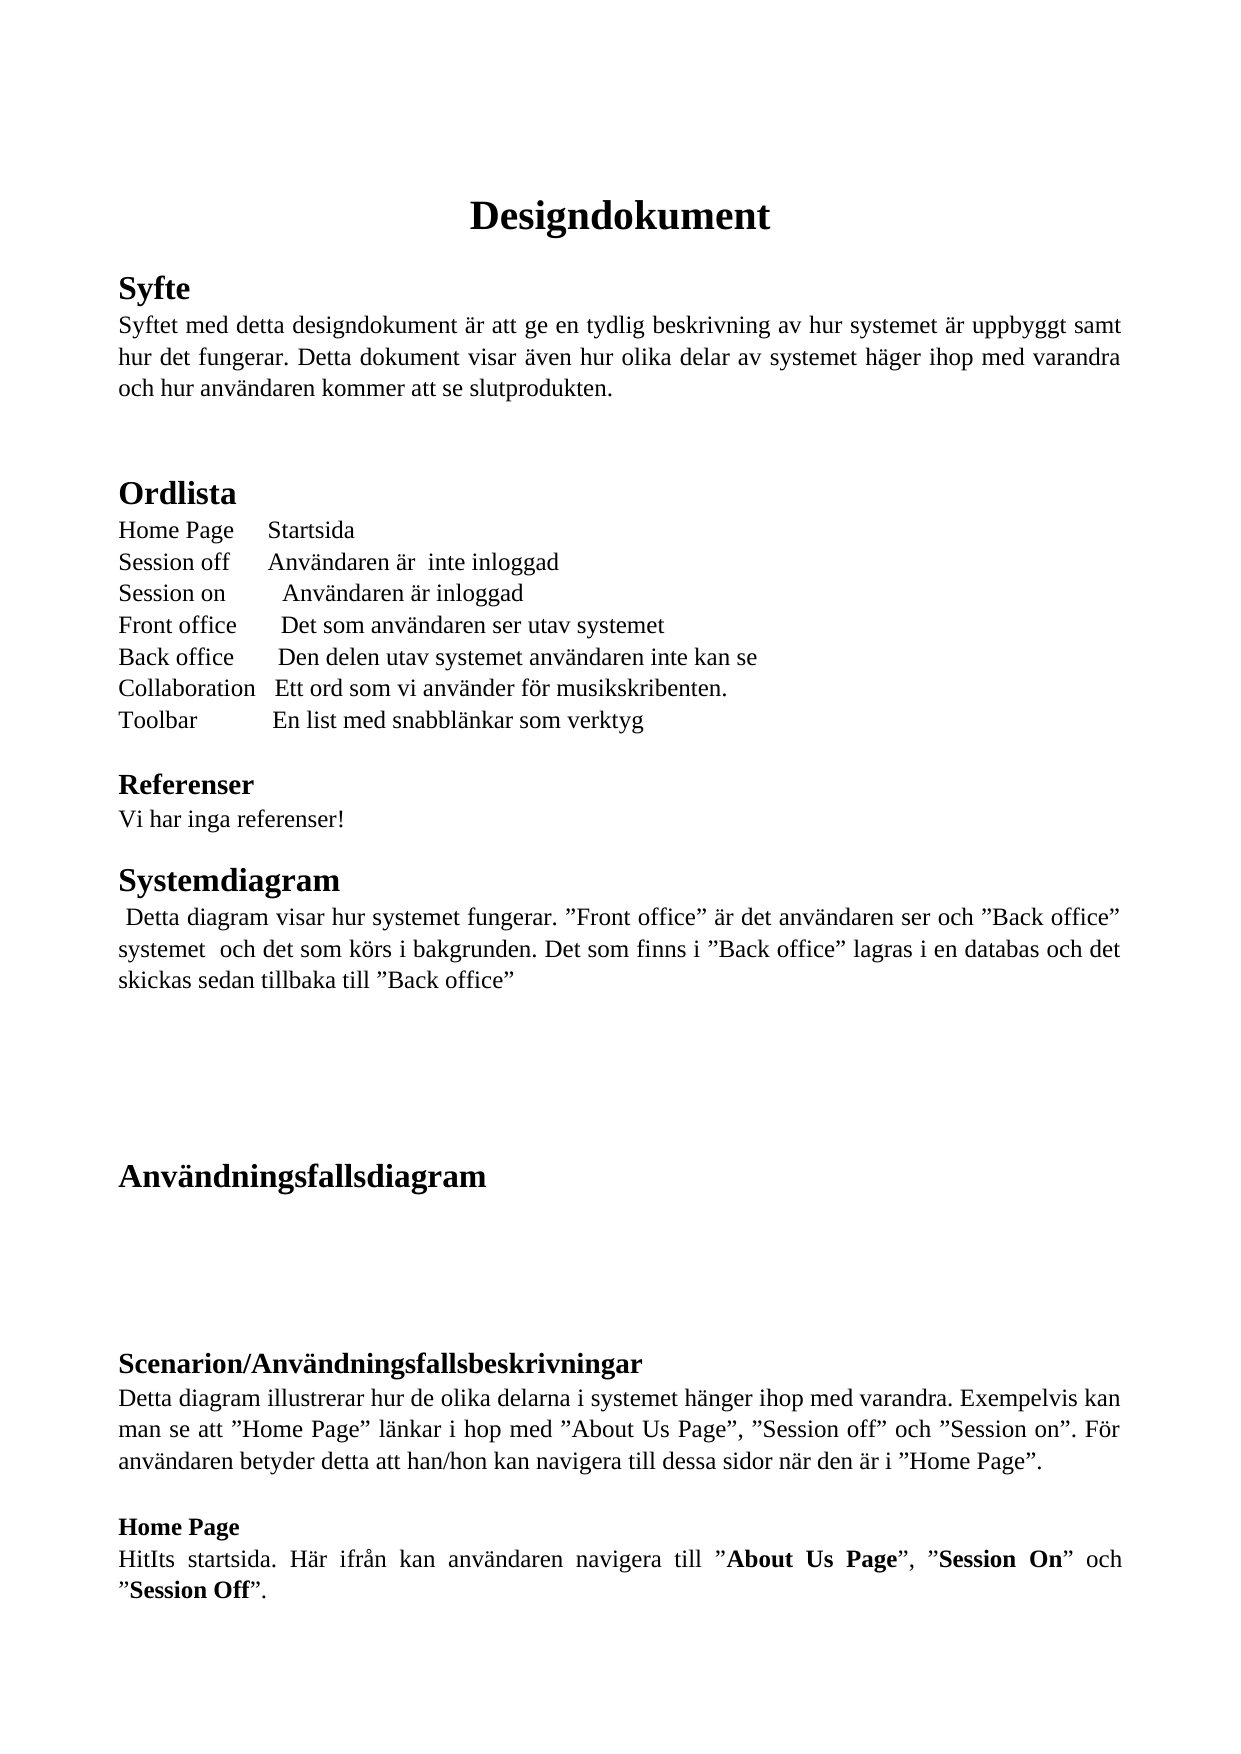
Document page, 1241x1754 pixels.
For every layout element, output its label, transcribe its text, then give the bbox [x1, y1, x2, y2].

text Syfte [118, 268, 1122, 307]
text Back office Den delen utav systemet användaren inte kan se [118, 642, 1122, 670]
text Ordlista [118, 473, 1122, 512]
text Toolbar En list med snabblänkar som verktyg [118, 705, 1122, 733]
text Home Page [118, 1512, 1122, 1541]
text Session off Användaren är inte inloggad [118, 547, 1122, 576]
text Användningsfallsdiagram [118, 1156, 1122, 1194]
text Detta diagram visar hur systemet fungerar. ”Front office” är det användaren ser och ”Back office” systemet och det som körs i bakgrunden. Det som finns i ”Back office” lagras i en databas och det skickas sedan tillbaka till ”Back office” [118, 902, 1122, 994]
text Vi har inga referenser! [118, 804, 1122, 833]
text Collaboration Ett ord som vi använder för musikskribenten. [118, 673, 1122, 702]
text Scenarion/Användningsfallsbeskrivningar [118, 1346, 1122, 1379]
text Session on Användaren är inloggad [118, 578, 1122, 607]
text Designdokument [118, 191, 1122, 238]
text Home Page Startsida [118, 515, 1122, 544]
text Systemdiagram [118, 860, 1122, 899]
text HitIts startsida. Här ifrån kan användaren navigera till ”About Us Page”, ”Session On” och ”Session Off”. [118, 1544, 1122, 1604]
text Syftet med detta designdokument är att ge en tydlig beskrivning av hur systemet är uppbyggt samt hur det fungerar. Detta dokument visar även hur olika delar av systemet häger ihop med varandra och hur användaren kommer att se slutprodukten. [118, 310, 1122, 402]
text Detta diagram illustrerar hur de olika delarna i systemet hänger ihop med varandra. Exempelvis kan man se att ”Home Page” länkar i hop med ”About Us Page”, ”Session off” och ”Session on”. För användaren betyder detta att han/hon kan navigera till dessa sidor när den är i ”Home Page”. [118, 1383, 1122, 1475]
text Referenser [118, 767, 1122, 801]
text Front office Det som användaren ser utav systemet [118, 610, 1122, 639]
